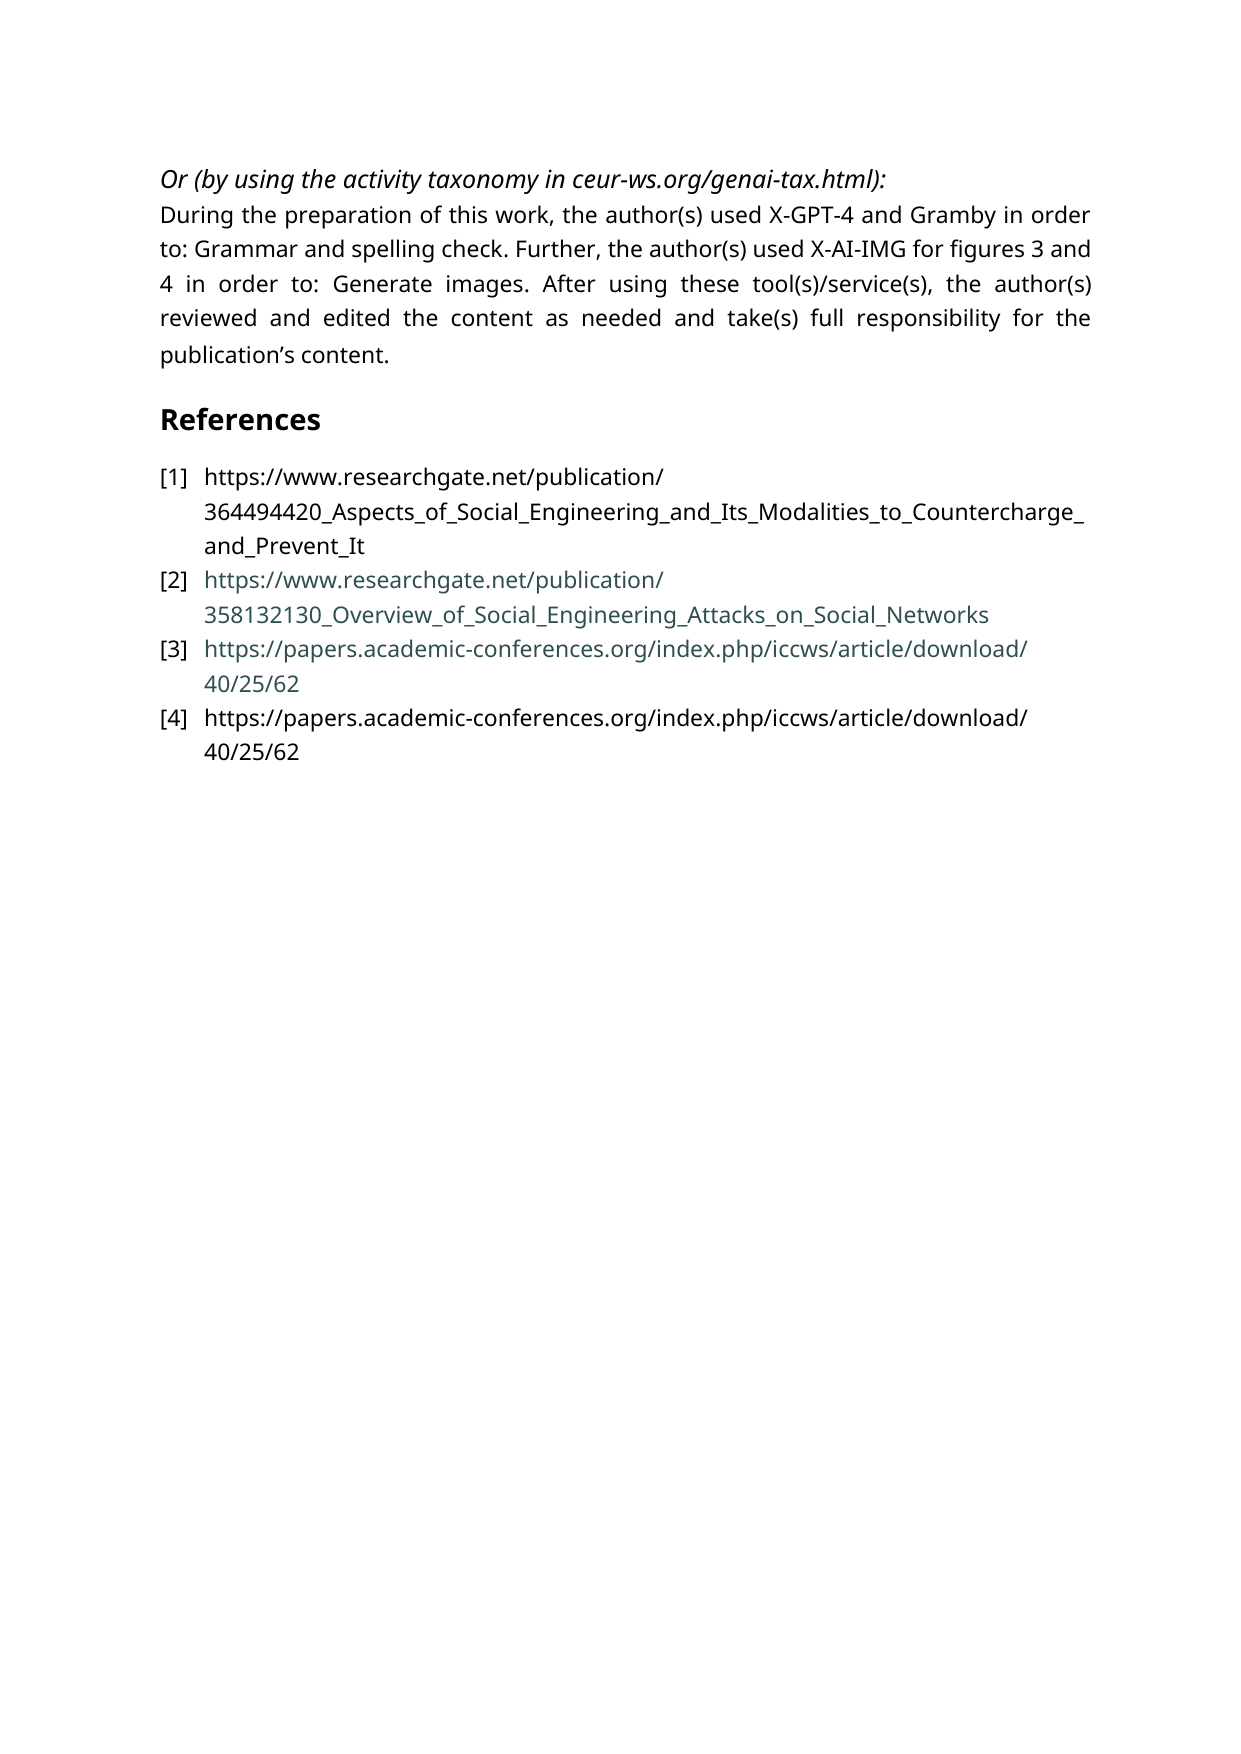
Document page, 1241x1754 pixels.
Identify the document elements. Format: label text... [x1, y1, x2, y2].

list https://www.researchgate.net/publication/358132130_Overview_of_Social_Engineering_Attacks_on_Social_Networks [159, 564, 1093, 630]
list https://papers.academic-conferences.org/index.php/iccws/article/download/40/25/62 [159, 702, 1093, 768]
text Or (by using the activity taxonomy in ceur-ws.org/genai-tax.html): [159, 161, 1093, 196]
text During the preparation of this work, the author(s) used X-GPT-4 and Gramby in order to: Grammar and spelling check. Further, the author(s) used X-AI-IMG for figures 3 and 4 in order to: Generate images. After using these tool(s)/service(s), the author(s) reviewed and edited the content as needed and take(s) full responsibility for the publication’s content. [159, 199, 1093, 371]
list https://www.researchgate.net/publication/364494420_Aspects_of_Social_Engineering_and_Its_Modalities_to_Countercharge_and_Prevent_It [159, 461, 1093, 561]
subtitle References [159, 399, 1093, 439]
list https://papers.academic-conferences.org/index.php/iccws/article/download/40/25/62 [159, 633, 1093, 699]
